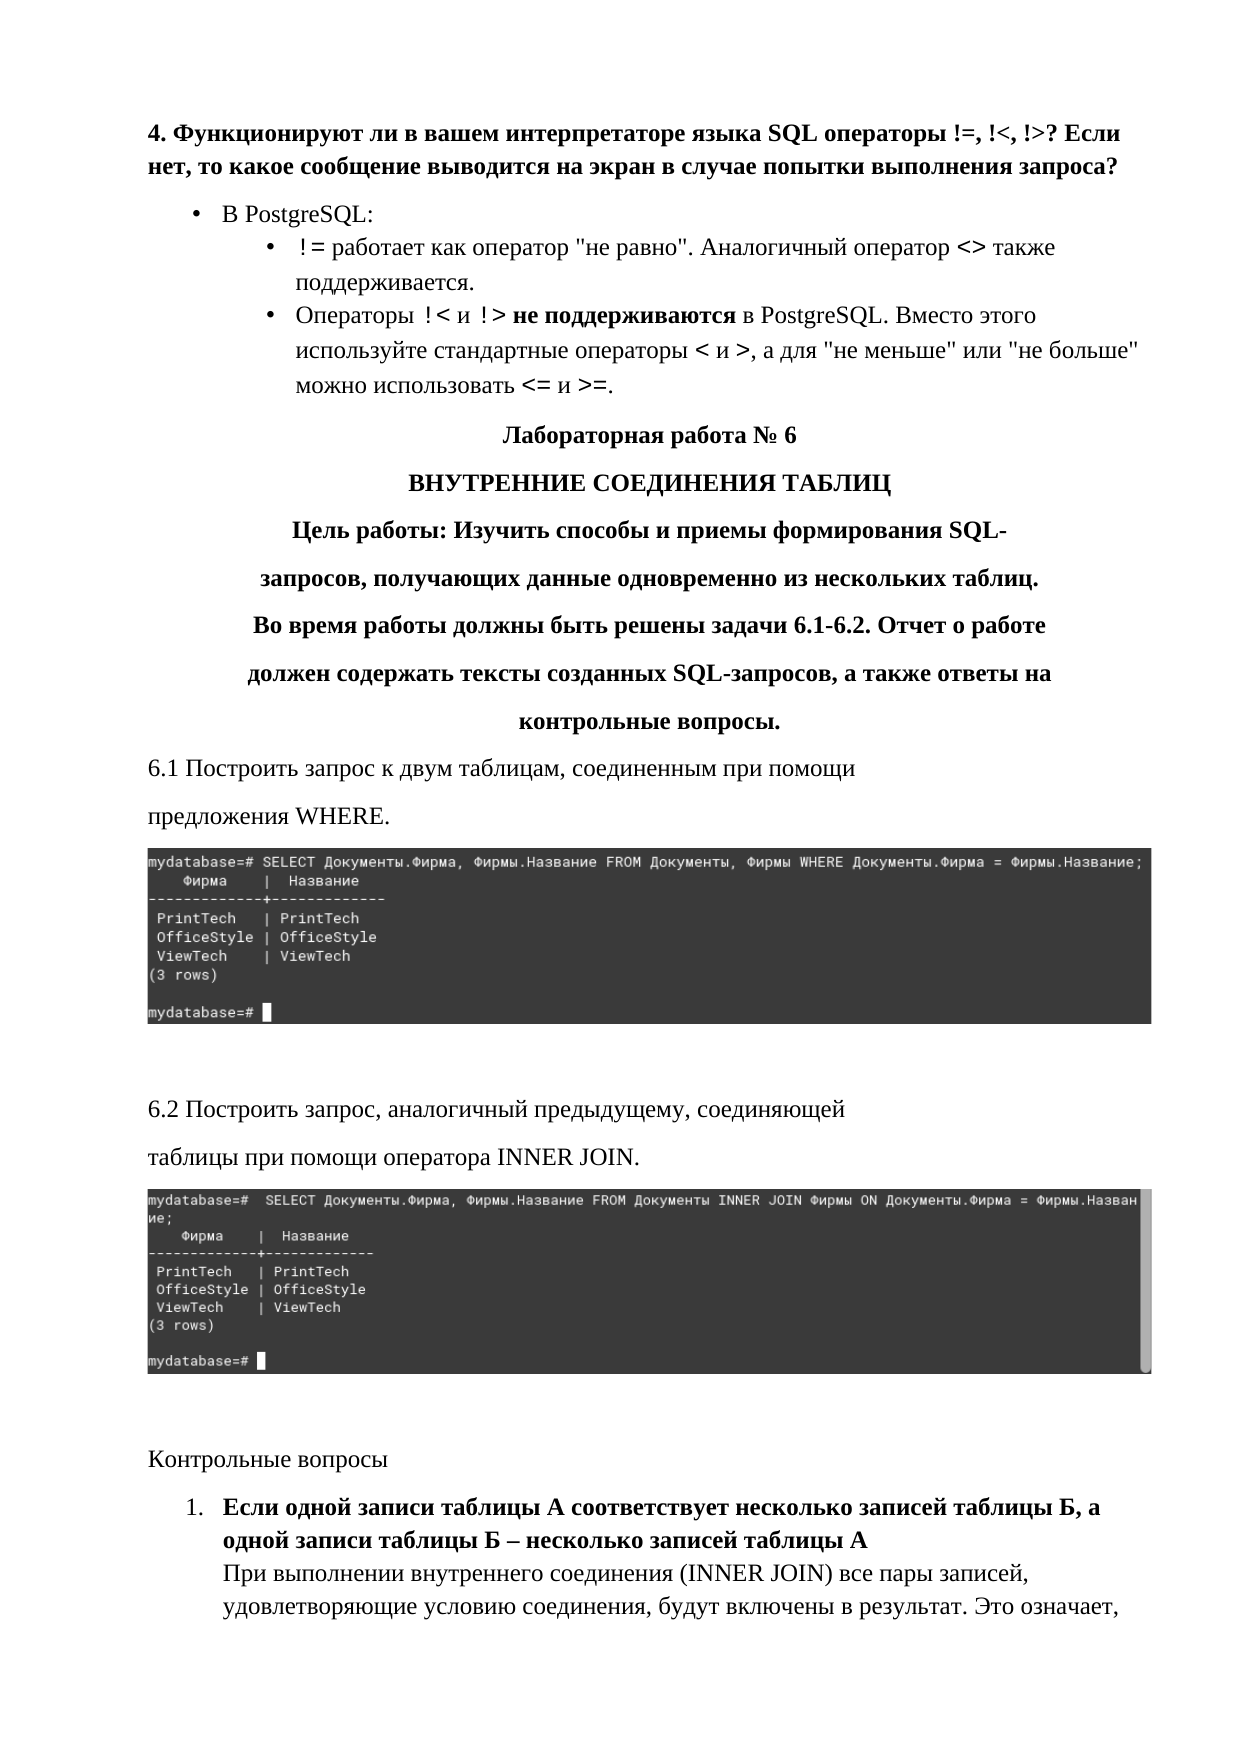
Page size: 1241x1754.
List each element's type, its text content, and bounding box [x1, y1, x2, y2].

text Контрольные вопросы [148, 1444, 1152, 1473]
list Если одной записи таблицы А соответствует несколько записей таблицы Б, а одной записи таблицы Б – несколько записей таблицы А При выполнении внутреннего соединения (INNER JOIN) все пары записей, удовлетворяющие условию соединения, будут включены в результат. Это означает, [185, 1492, 1152, 1619]
text 6.1 Построить запрос к двум таблицам, соединенным при помощи [148, 753, 1152, 782]
text ВНУТРЕННИЕ СОЕДИНЕНИЯ ТАБЛИЦ [148, 468, 1152, 496]
text 4. Функционируют ли в вашем интерпретаторе языка SQL операторы !=, !<, !>? Если нет, то какое сообщение выводится на экран в случае попытки выполнения запроса? [148, 118, 1152, 180]
text Цель работы: Изучить способы и приемы формирования SQL- [148, 515, 1152, 544]
text таблицы при помощи оператора INNER JOIN. [148, 1142, 1152, 1170]
text контрольные вопросы. [148, 706, 1152, 734]
text 6.2 Построить запрос, аналогичный предыдущему, соединяющей [148, 1094, 1152, 1123]
picture [147, 1189, 1152, 1374]
list Операторы !< и !> не поддерживаются в PostgreSQL. Вместо этого используйте стандартные операторы < и >, а для "не меньше" или "не больше" можно использовать <= и >=. [266, 300, 1152, 401]
text запросов, получающих данные одновременно из нескольких таблиц. [148, 563, 1152, 592]
text предложения WHERE. [148, 801, 1152, 830]
text Во время работы должны быть решены задачи 6.1-6.2. Отчет о работе [148, 611, 1152, 639]
text Лабораторная работа № 6 [148, 420, 1152, 449]
list != работает как оператор "не равно". Аналогичный оператор <> также поддерживается. [266, 232, 1152, 296]
list В PostgreSQL: [192, 199, 1152, 227]
text должен содержать тексты созданных SQL-запросов, а также ответы на [148, 658, 1152, 687]
picture [147, 848, 1152, 1024]
